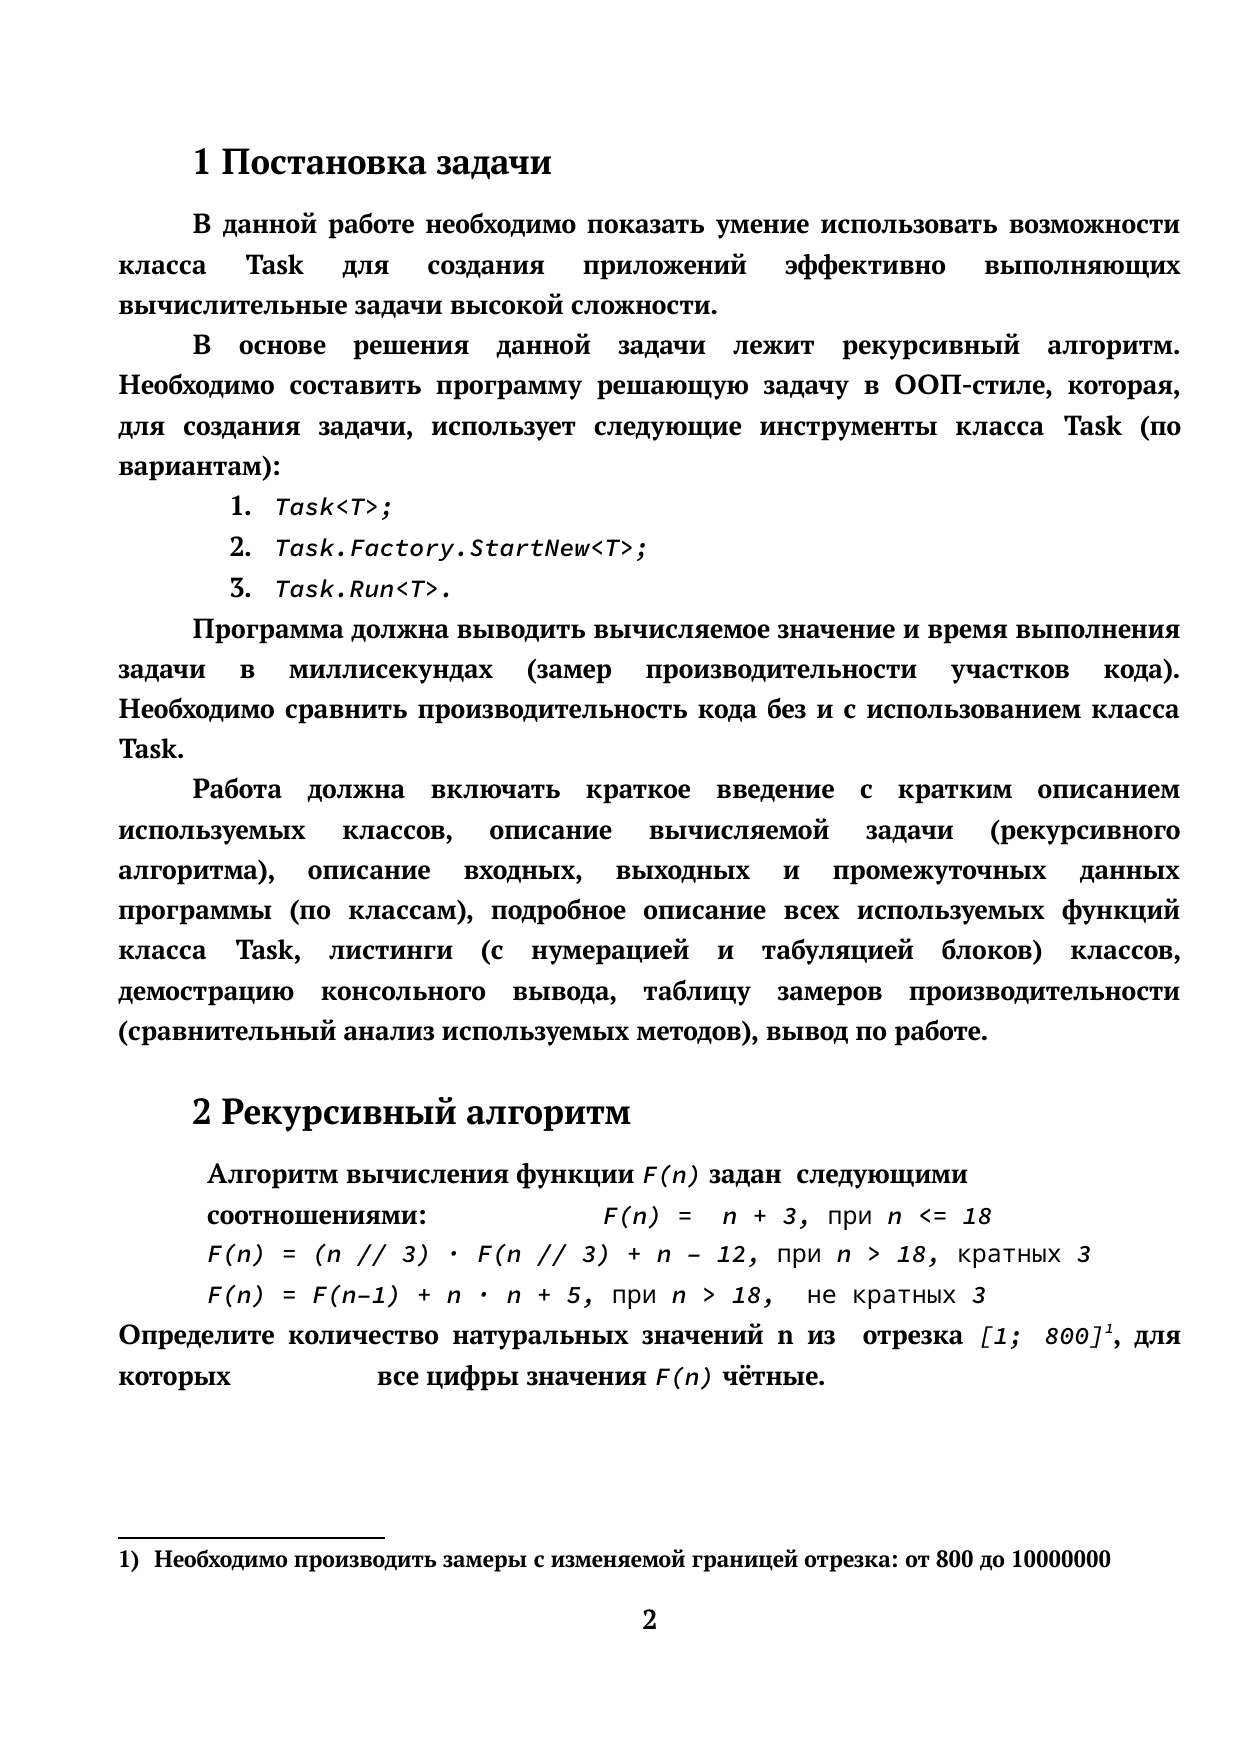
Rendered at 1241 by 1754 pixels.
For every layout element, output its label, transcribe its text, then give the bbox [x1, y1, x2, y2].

list Task.Factory.StartNew<T>; [229, 529, 1181, 563]
text В основе решения данной задачи лежит рекурсивный алгоритм. Необходимо составить программу решающую задачу в ООП-стиле, которая, для создания задачи, использует следующие инструменты класса Task (по вариантам): [118, 327, 1181, 481]
subtitle 1 Постановка задачи [192, 139, 1181, 183]
text В данной работе необходимо показать умение использовать возможности класса Task для создания приложений эффективно выполняющих вычислительные задачи высокой сложности. [118, 207, 1181, 321]
subtitle 2 Рекурсивный алгоритм [192, 1088, 1181, 1133]
text Необходимо производить замеры с изменяемой границей отрезка: от 800 до 10000000 [118, 1544, 1181, 1573]
text Алгоритм вычисления функции F(n) задан следующими соотношениями: F(n) = n + 3, при n <= 18 [207, 1156, 1181, 1231]
text F(n) = (n // 3) · F(n // 3) + n – 12, при n > 18, кратных 3 [207, 1238, 1181, 1269]
list Task<T>; [229, 488, 1181, 522]
text Работа должна включать краткое введение с кратким описанием используемых классов, описание вычисляемой задачи (рекурсивного алгоритма), описание входных, выходных и промежуточных данных программы (по классам), подробное описание всех используемых функций класса Task, листинги (с нумерацией и табуляцией блоков) классов, демострацию консольного вывода, таблицу замеров производительности (сравнительный анализ используемых методов), вывод по работе. [118, 772, 1181, 1046]
text Определите количество натуральных значений n из отрезка [1; 800], для которых все цифры значения F(n) чётные. [118, 1317, 1181, 1392]
text Программа должна выводить вычисляемое значение и время выполнения задачи в миллисекундах (замер производительности участков кода). Необходимо сравнить производительность кода без и с использованием класса Task. [118, 611, 1181, 765]
list Task.Run<T>. [229, 570, 1181, 604]
text F(n) = F(n–1) + n · n + 5, при n > 18, не кратных 3 [207, 1276, 1181, 1310]
